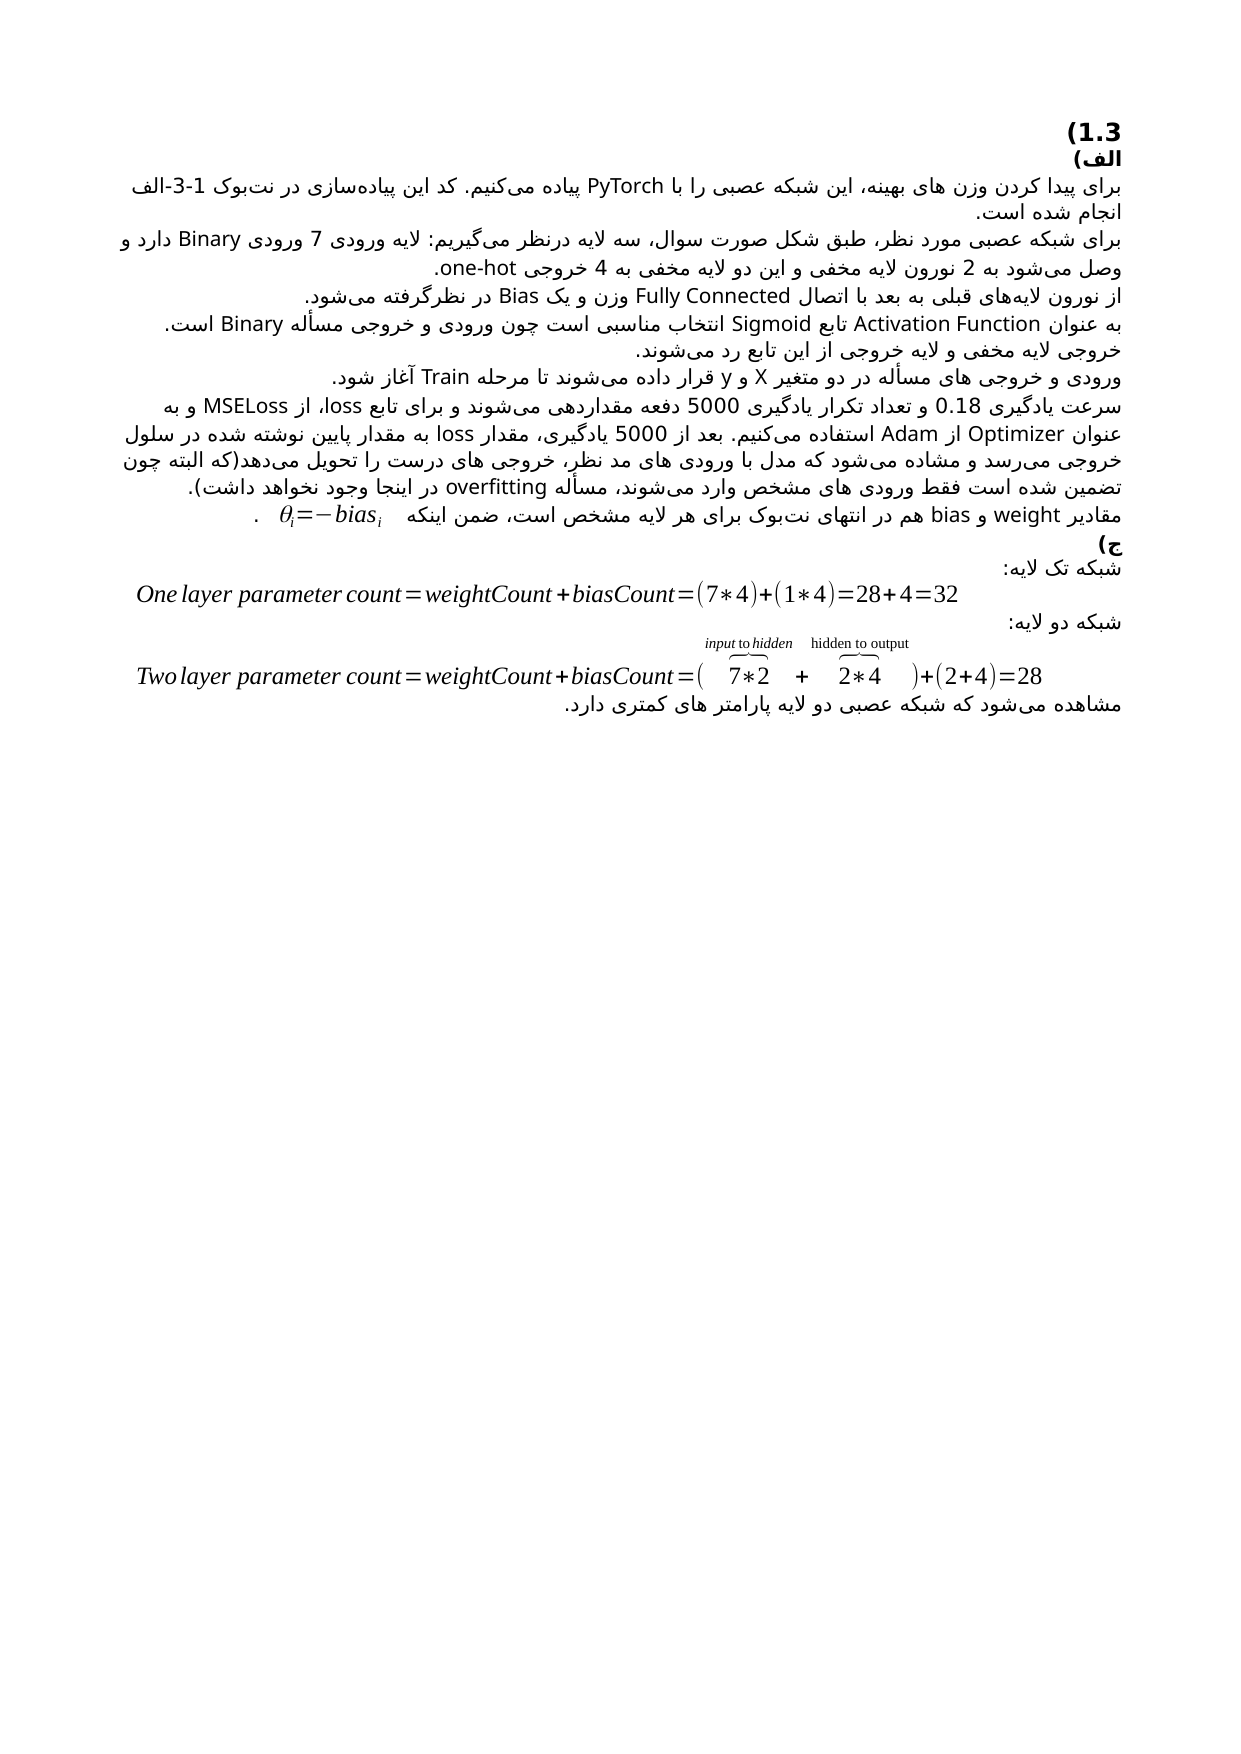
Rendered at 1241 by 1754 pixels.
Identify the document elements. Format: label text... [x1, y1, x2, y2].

text از نورون لایه‌های قبلی به بعد با اتصال Fully Connected وزن و یک Bias در نظرگرفته می‌شود. [118, 281, 1122, 309]
text ورودی و خروجی های مسأله در دو متغیر X و y قرار داده می‌شوند تا مرحله Train آغاز شود. [118, 362, 1122, 391]
text الف) [118, 147, 1122, 172]
text سرعت یادگیری 0.18 و تعداد تکرار یادگیری 5000 دفعه مقداردهی می‌شوند و برای تابع loss، از MSELoss و به عنوان Optimizer از Adam استفاده می‌کنیم. بعد از 5000 یادگیری، مقدار loss به مقدار پایین نوشته شده در سلول خروجی می‌رسد و مشاده می‌شود که مدل با ورودی های مد نظر، خروجی های درست را تحویل می‌دهد(که البته چون تضمین شده است فقط ورودی های مشخص وارد می‌شوند، مسأله overfitting در اینجا وجود نخواهد داشت). [118, 391, 1122, 500]
text برای پیدا کردن وزن های بهینه، این شبکه عصبی را با PyTorch پیاده می‌کنیم. کد این پیاده‌سازی در نت‌بوک 1-3-الف انجام شده است. [118, 172, 1122, 224]
text مشاهده می‌شود که شبکه عصبی دو لایه پارامتر های کمتری دارد. [118, 692, 1122, 716]
text شبکه دو لایه: [118, 610, 1122, 634]
text مقادیر weight و bias هم در انتهای نت‌بوک برای هر لایه مشخص است، ضمن اینکه . [118, 500, 1122, 532]
text به عنوان Activation Function تابع Sigmoid انتخاب مناسبی است چون ورودی و خروجی مسأله Binary است. خروجی لایه مخفی و لایه خروجی از این تابع رد می‌شوند. [118, 309, 1122, 362]
text شبکه تک لایه: [118, 556, 1122, 580]
text برای شبکه عصبی مورد نظر، طبق شکل صورت سوال، سه لایه درنظر می‌گیریم: لایه ورودی 7 ورودی Binary دارد و وصل می‌شود به 2 نورون لایه مخفی و این دو لایه مخفی به 4 خروجی one-hot. [118, 224, 1122, 281]
text ج) [118, 532, 1122, 556]
text 1.3) [118, 118, 1122, 147]
